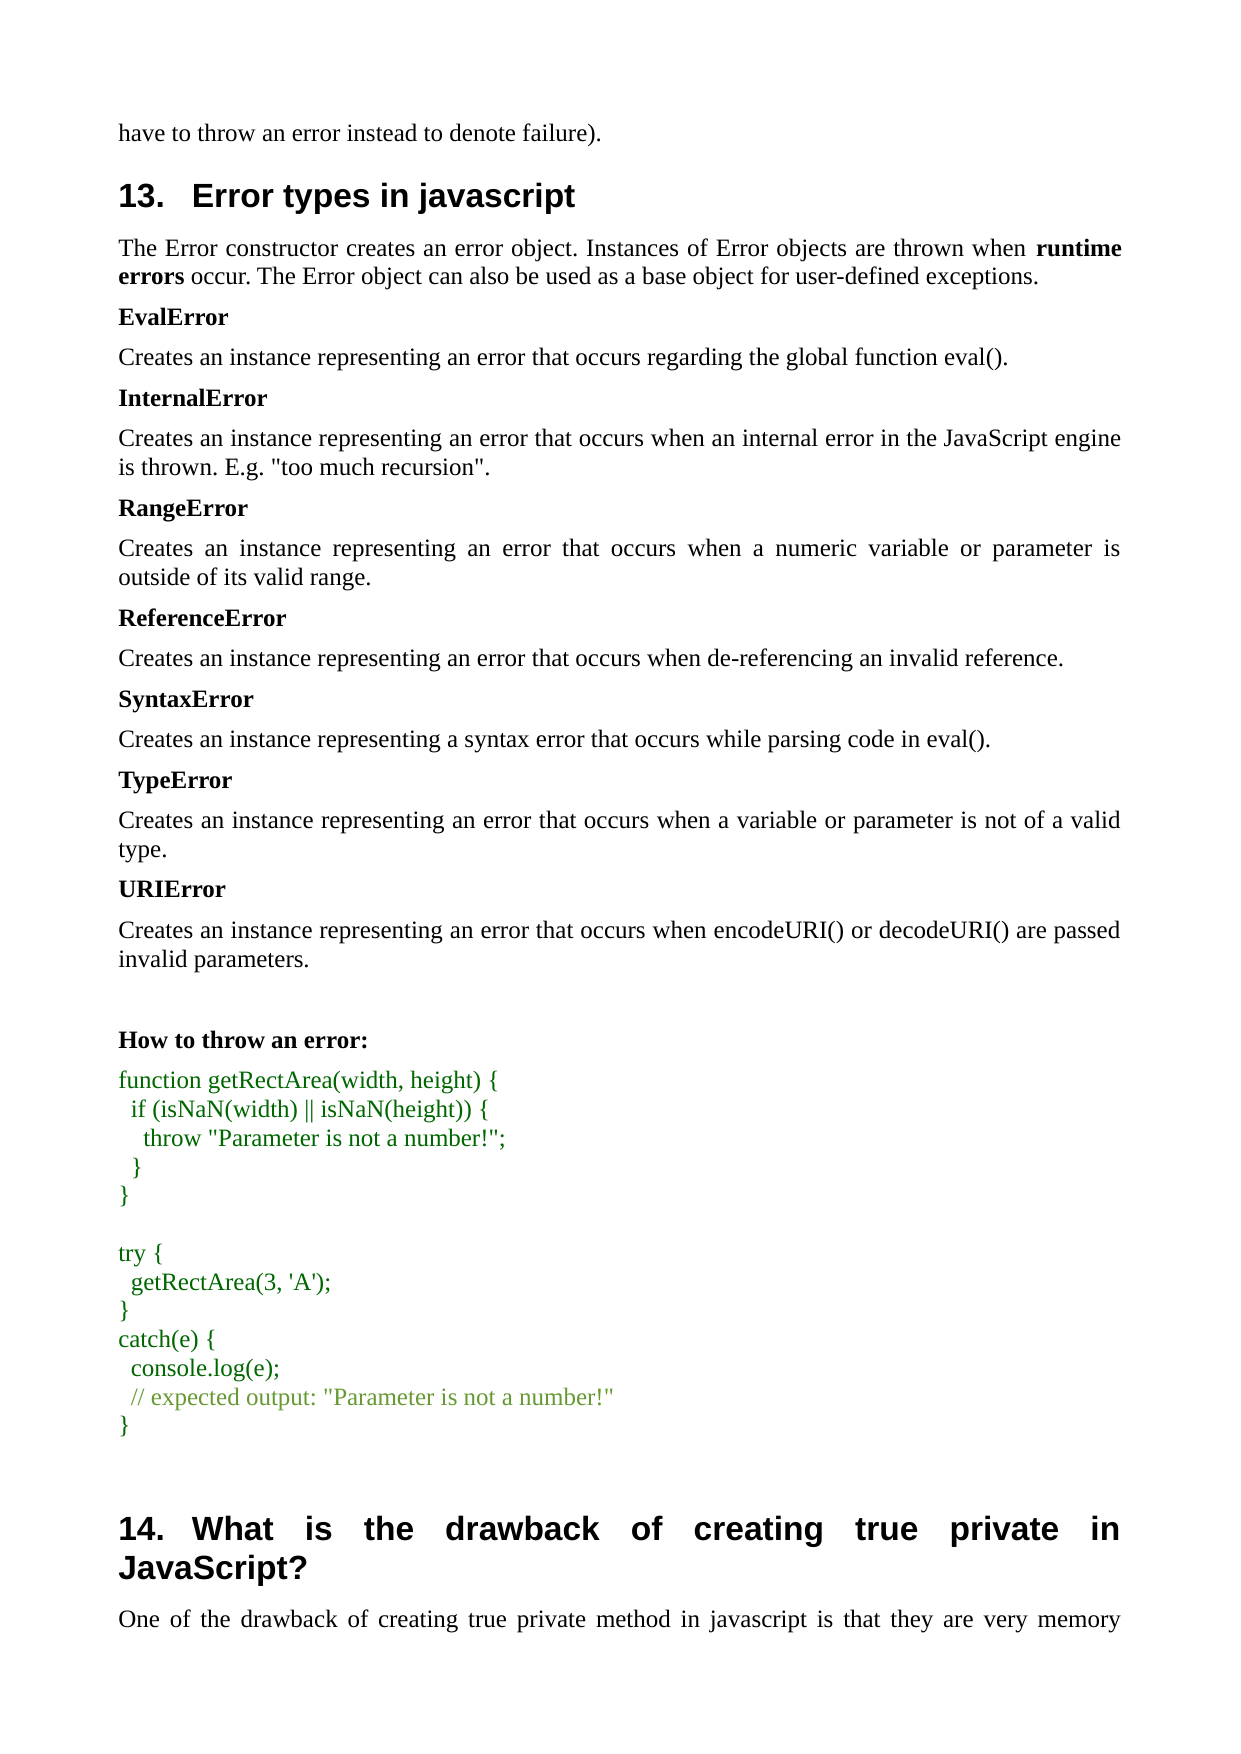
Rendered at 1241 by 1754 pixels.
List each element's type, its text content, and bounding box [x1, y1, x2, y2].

text Creates an instance representing an error that occurs when de-referencing an invalid reference. [118, 643, 1122, 672]
text Creates an instance representing an error that occurs regarding the global function eval(). [118, 342, 1122, 371]
text EvalError [118, 302, 1122, 331]
text Creates an instance representing an error that occurs when a variable or parameter is not of a valid type. [118, 805, 1122, 863]
text function getRectArea(width, height) { if (isNaN(width) || isNaN(height)) { throw "Parameter is not a number!"; } } try { getRectArea(3, 'A'); } catch(e) { console.log(e); // expected output: "Parameter is not a number!" } [118, 1065, 1122, 1439]
subtitle Error types in javascript [118, 176, 1122, 215]
text Creates an instance representing an error that occurs when an internal error in the JavaScript engine is thrown. E.g. "too much recursion". [118, 423, 1122, 481]
subtitle What is the drawback of creating true private in JavaScript? [118, 1509, 1122, 1586]
text Creates an instance representing an error that occurs when encodeURI() or decodeURI() are passed invalid parameters. [118, 915, 1122, 972]
text Creates an instance representing a syntax error that occurs while parsing code in eval(). [118, 724, 1122, 753]
text One of the drawback of creating true private method in javascript is that they are very memory [118, 1604, 1122, 1633]
text ReferenceError [118, 603, 1122, 631]
text InternalError [118, 383, 1122, 412]
text How to throw an error: [118, 1025, 1122, 1053]
text URIError [118, 874, 1122, 903]
text Creates an instance representing an error that occurs when a numeric variable or parameter is outside of its valid range. [118, 533, 1122, 591]
text have to throw an error instead to denote failure). [118, 118, 1122, 147]
text RangeError [118, 493, 1122, 522]
text The Error constructor creates an error object. Instances of Error objects are thrown when runtime errors occur. The Error object can also be used as a base object for user-defined exceptions. [118, 233, 1122, 290]
text SyntaxError [118, 684, 1122, 712]
text TypeError [118, 765, 1122, 793]
